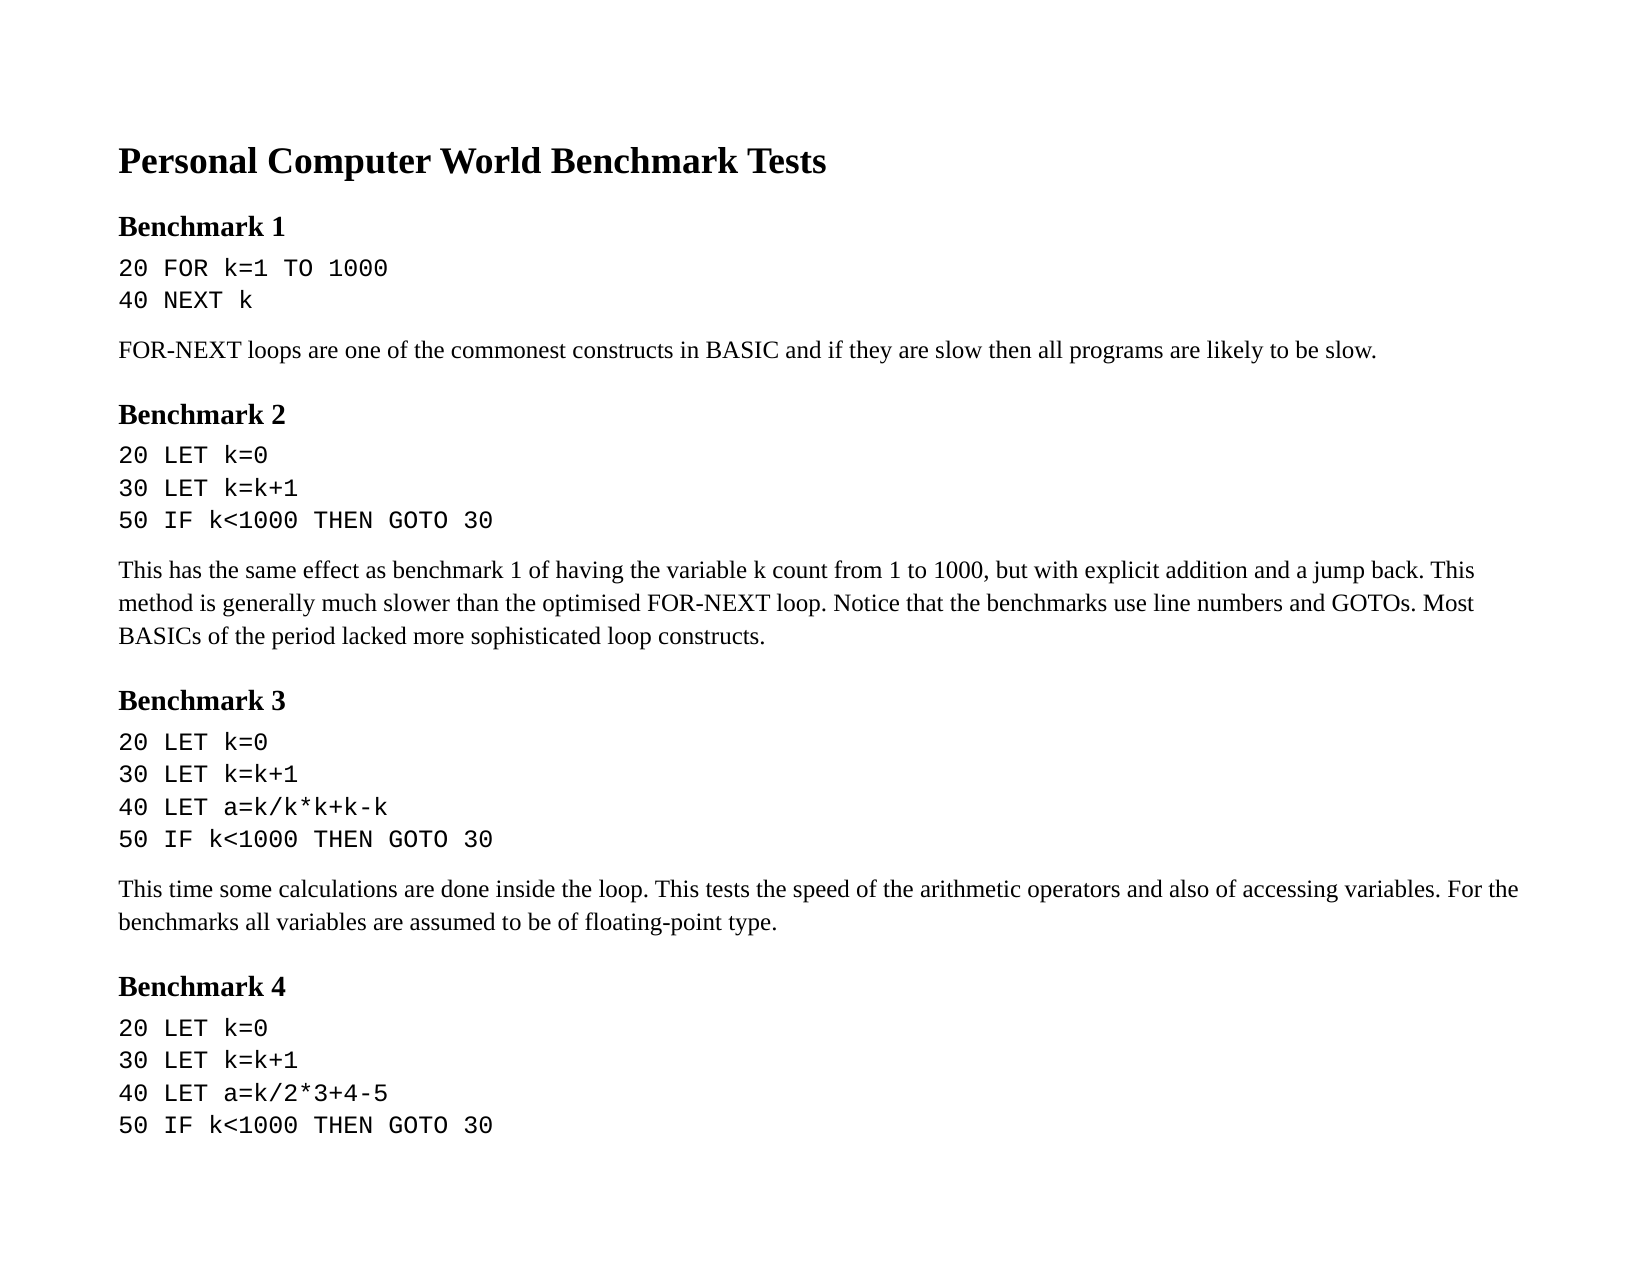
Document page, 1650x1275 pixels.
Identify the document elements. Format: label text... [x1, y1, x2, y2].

text This has the same effect as benchmark 1 of having the variable k count from 1 to 1000, but with explicit addition and a jump back. This method is generally much slower than the optimised FOR-NEXT loop. Notice that the benchmarks use line numbers and GOTOs. Most BASICs of the period lacked more sophisticated loop constructs. [118, 555, 1532, 650]
text 20 LET k=0 30 LET k=k+1 40 LET a=k/k*k+k-k 50 IF k<1000 THEN GOTO 30 [118, 729, 1532, 855]
subtitle Benchmark 2 [118, 397, 1532, 431]
subtitle Personal Computer World Benchmark Tests [118, 139, 1532, 182]
text 20 LET k=0 30 LET k=k+1 40 LET a=k/2*3+4-5 50 IF k<1000 THEN GOTO 30 [118, 1015, 1532, 1141]
text 20 FOR k=1 TO 1000 40 NEXT k [118, 255, 1532, 316]
text FOR-NEXT loops are one of the commonest constructs in BASIC and if they are slow then all programs are likely to be slow. [118, 335, 1532, 363]
subtitle Benchmark 1 [118, 209, 1532, 243]
subtitle Benchmark 3 [118, 683, 1532, 717]
text 20 LET k=0 30 LET k=k+1 50 IF k<1000 THEN GOTO 30 [118, 443, 1532, 536]
text This time some calculations are done inside the loop. This tests the speed of the arithmetic operators and also of accessing variables. For the benchmarks all variables are assumed to be of floating-point type. [118, 874, 1532, 936]
subtitle Benchmark 4 [118, 969, 1532, 1003]
